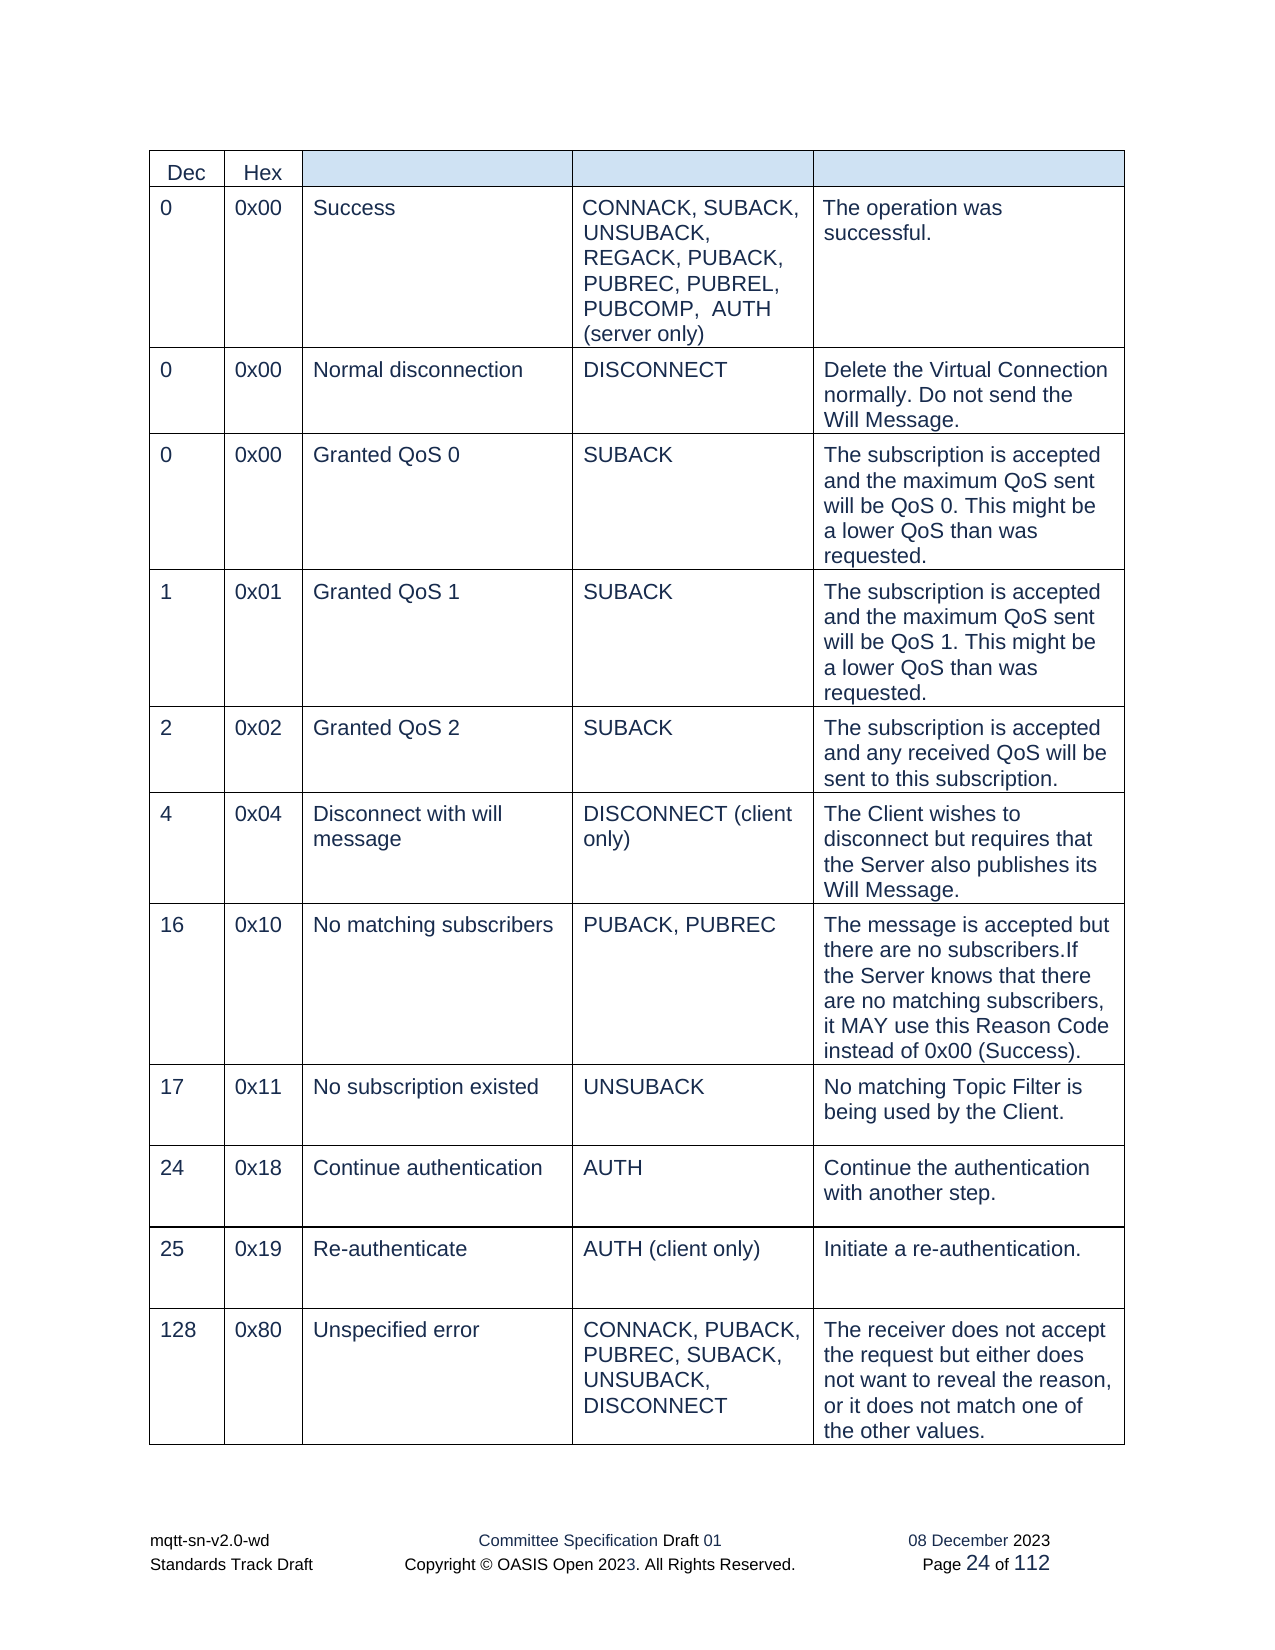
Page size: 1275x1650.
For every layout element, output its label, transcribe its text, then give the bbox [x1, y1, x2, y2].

table_header [573, 151, 813, 186]
table_cell UNSUBACK [573, 1065, 813, 1145]
table_cell 128 [150, 1309, 224, 1444]
table_cell Initiate a re-authentication. [814, 1228, 1124, 1307]
table_cell 0x19 [225, 1228, 302, 1307]
table_cell SUBACK [573, 570, 813, 706]
table_cell The Client wishes to disconnect but requires that the Server also publishes its Will Message. [814, 793, 1124, 903]
table_cell DISCONNECT [573, 348, 813, 433]
table_cell The subscription is accepted and the maximum QoS sent will be QoS 1. This might be a lower QoS than was requested. [814, 570, 1124, 706]
table_cell 0x10 [225, 904, 302, 1064]
table_cell Dec [150, 151, 224, 186]
table_cell 25 [150, 1228, 224, 1307]
table_cell Granted QoS 1 [303, 570, 572, 706]
table_cell PUBACK, PUBREC [573, 904, 813, 1064]
table_cell 0x00 [225, 348, 302, 433]
table_cell Delete the Virtual Connection normally. Do not send the Will Message. [814, 348, 1124, 433]
table_header [303, 151, 572, 186]
table_cell The receiver does not accept the request but either does not want to reveal the reason, or it does not match one of the other values. [814, 1309, 1124, 1444]
table_cell 0x80 [225, 1309, 302, 1444]
table_cell No matching Topic Filter is being used by the Client. [814, 1065, 1124, 1145]
table_cell No subscription existed [303, 1065, 572, 1145]
table_cell 0x01 [225, 570, 302, 706]
table_cell Re-authenticate [303, 1228, 572, 1307]
table_cell 0x02 [225, 707, 302, 792]
table_cell 0x18 [225, 1146, 302, 1226]
table_cell AUTH [573, 1146, 813, 1226]
table_cell Hex [225, 151, 302, 186]
table_cell The subscription is accepted and the maximum QoS sent will be QoS 0. This might be a lower QoS than was requested. [814, 434, 1124, 569]
table_cell Continue the authentication with another step. [814, 1146, 1124, 1226]
table_cell 2 [150, 707, 224, 792]
table_cell The message is accepted but there are no subscribers.If the Server knows that there are no matching subscribers, it MAY use this Reason Code instead of 0x00 (Success). [814, 904, 1124, 1064]
table_cell 4 [150, 793, 224, 903]
table_cell 0 [150, 187, 224, 347]
table_cell The operation was successful. [814, 187, 1124, 347]
table_cell Normal disconnection [303, 348, 572, 433]
table_cell CONNACK, PUBACK, PUBREC, SUBACK, UNSUBACK, DISCONNECT [573, 1309, 813, 1444]
table_header [814, 151, 1124, 186]
table_cell DISCONNECT (client only) [573, 793, 813, 903]
table_cell Success [303, 187, 572, 347]
table_cell 1 [150, 570, 224, 706]
table_cell Disconnect with will message [303, 793, 572, 903]
table_cell Continue authentication [303, 1146, 572, 1226]
table_cell 24 [150, 1146, 224, 1226]
table_cell AUTH (client only) [573, 1228, 813, 1307]
table_cell 0 [150, 348, 224, 433]
table_cell CONNACK, SUBACK, UNSUBACK, REGACK, PUBACK, PUBREC, PUBREL, PUBCOMP, AUTH (server only) [573, 187, 813, 347]
table_cell Granted QoS 2 [303, 707, 572, 792]
table_cell SUBACK [573, 434, 813, 569]
table_cell 16 [150, 904, 224, 1064]
table_cell No matching subscribers [303, 904, 572, 1064]
table_cell 0x11 [225, 1065, 302, 1145]
table_cell SUBACK [573, 707, 813, 792]
table_cell 0 [150, 434, 224, 569]
table_cell Unspecified error [303, 1309, 572, 1444]
table_cell 0x04 [225, 793, 302, 903]
table_cell 17 [150, 1065, 224, 1145]
table_cell 0x00 [225, 434, 302, 569]
table_cell Granted QoS 0 [303, 434, 572, 569]
table_cell 0x00 [225, 187, 302, 347]
table_cell The subscription is accepted and any received QoS will be sent to this subscription. [814, 707, 1124, 792]
